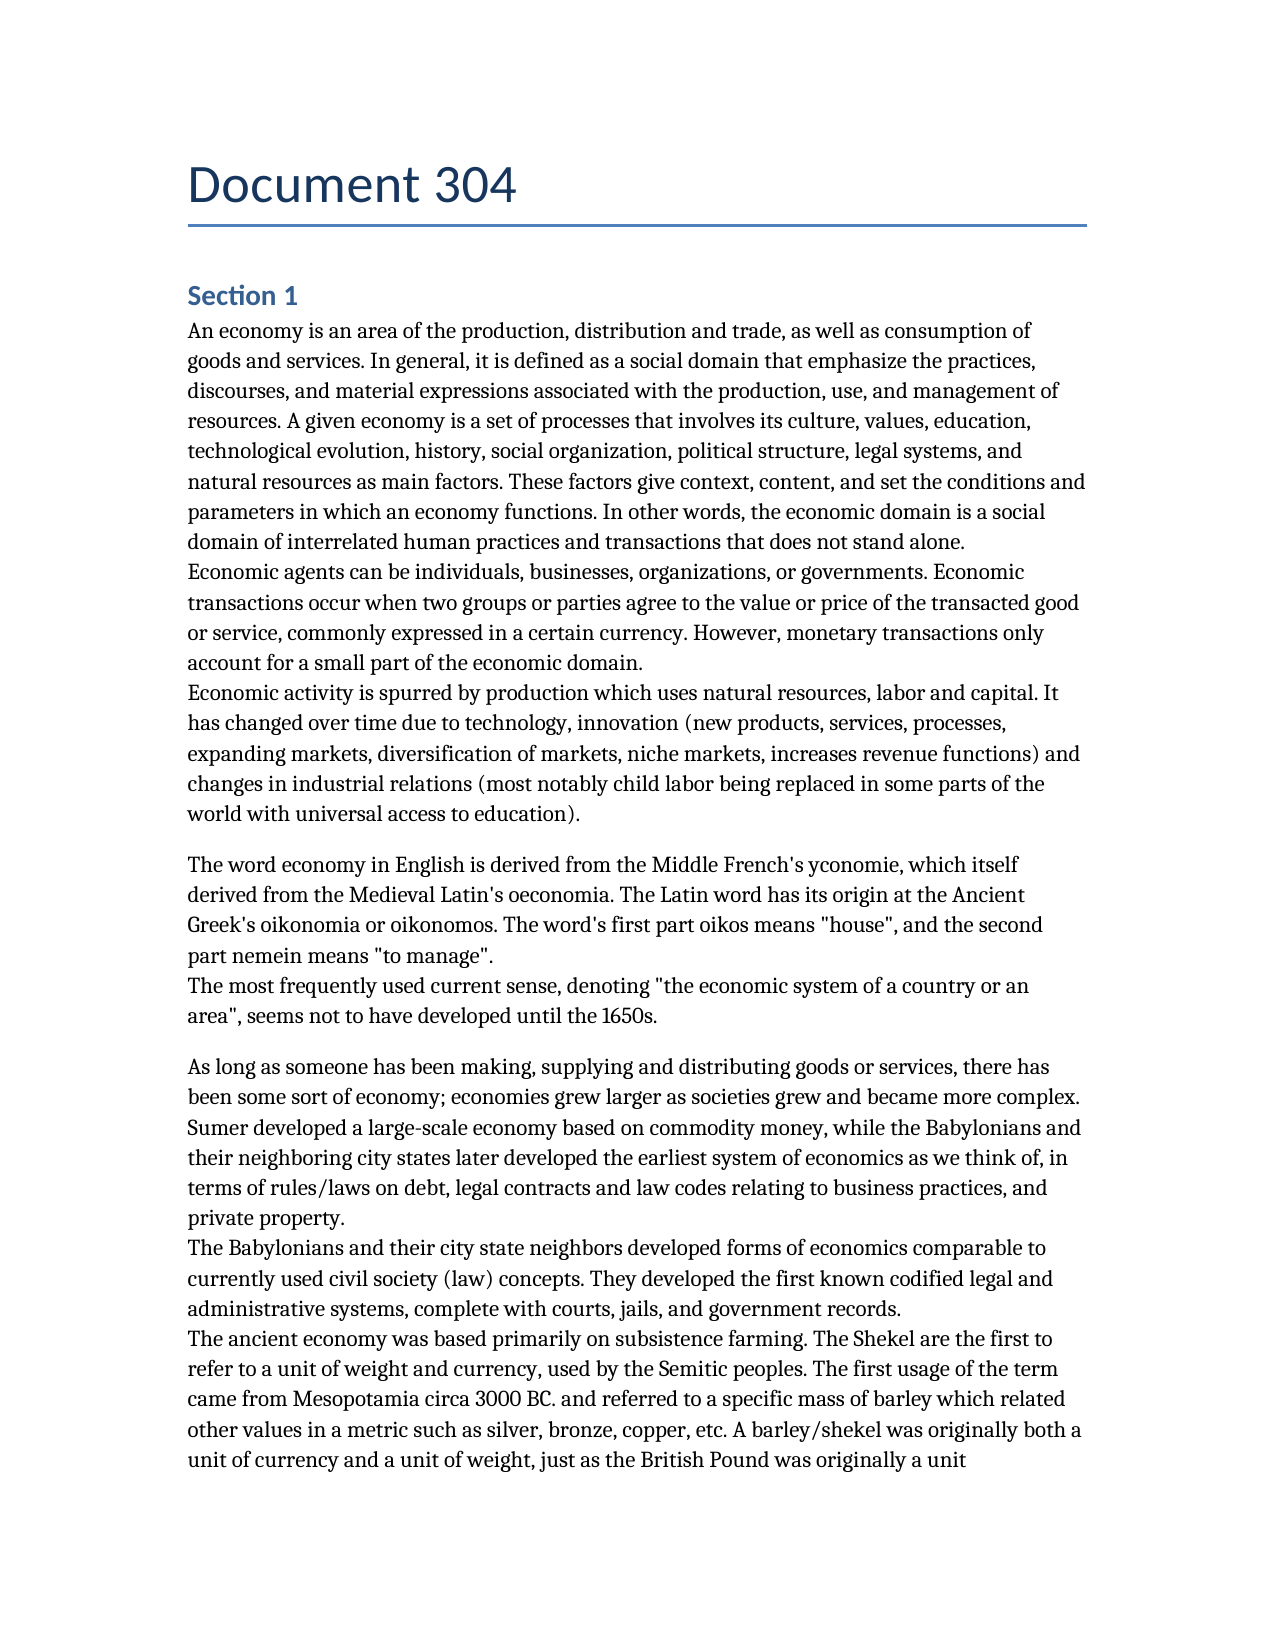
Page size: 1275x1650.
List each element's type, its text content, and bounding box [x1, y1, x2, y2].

text An economy is an area of the production, distribution and trade, as well as consumption of goods and services. In general, it is defined as a social domain that emphasize the practices, discourses, and material expressions associated with the production, use, and management of resources. A given economy is a set of processes that involves its culture, values, education, technological evolution, history, social organization, political structure, legal systems, and natural resources as main factors. These factors give context, content, and set the conditions and parameters in which an economy functions. In other words, the economic domain is a social domain of interrelated human practices and transactions that does not stand alone. Economic agents can be individuals, businesses, organizations, or governments. Economic transactions occur when two groups or parties agree to the value or price of the transacted good or service, commonly expressed in a certain currency. However, monetary transactions only account for a small part of the economic domain. Economic activity is spurred by production which uses natural resources, labor and capital. It has changed over time due to technology, innovation (new products, services, processes, expanding markets, diversification of markets, niche markets, increases revenue functions) and changes in industrial relations (most notably child labor being replaced in some parts of the world with universal access to education). [187, 317, 1087, 827]
text The word economy in English is derived from the Middle French's yconomie, which itself derived from the Medieval Latin's oeconomia. The Latin word has its origin at the Ancient Greek's oikonomia or oikonomos. The word's first part oikos means "house", and the second part nemein means "to manage". The most frequently used current sense, denoting "the economic system of a country or an area", seems not to have developed until the 1650s. [187, 852, 1087, 1029]
title Document 304 [187, 150, 1087, 227]
subtitle Section 1 [187, 277, 1087, 312]
text As long as someone has been making, supplying and distributing goods or services, there has been some sort of economy; economies grew larger as societies grew and became more complex. Sumer developed a large-scale economy based on commodity money, while the Babylonians and their neighboring city states later developed the earliest system of economics as we think of, in terms of rules/laws on debt, legal contracts and law codes relating to business practices, and private property. The Babylonians and their city state neighbors developed forms of economics comparable to currently used civil society (law) concepts. They developed the first known codified legal and administrative systems, complete with courts, jails, and government records. The ancient economy was based primarily on subsistence farming. The Shekel are the first to refer to a unit of weight and currency, used by the Semitic peoples. The first usage of the term came from Mesopotamia circa 3000 BC. and referred to a specific mass of barley which related other values in a metric such as silver, bronze, copper, etc. A barley/shekel was originally both a unit of currency and a unit of weight, just as the British Pound was originally a unit [187, 1054, 1087, 1473]
